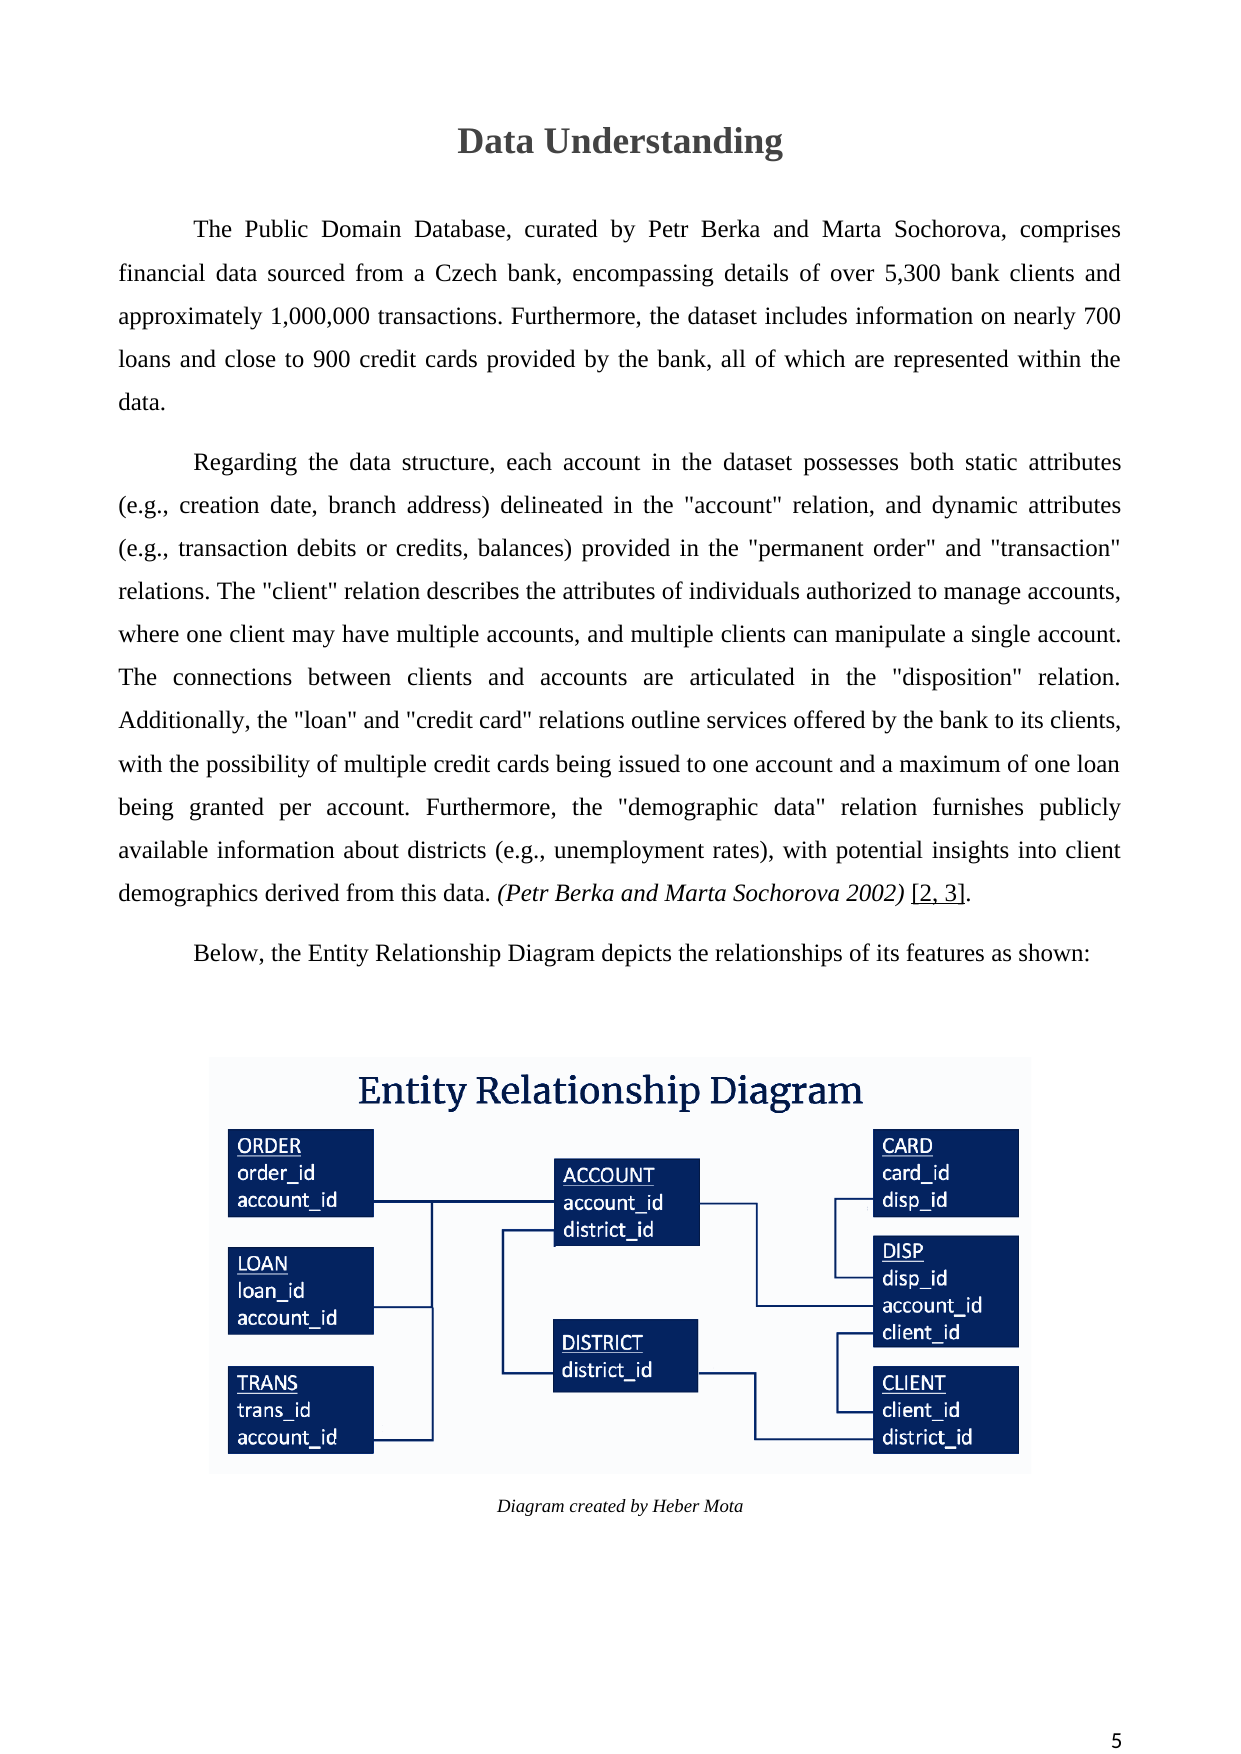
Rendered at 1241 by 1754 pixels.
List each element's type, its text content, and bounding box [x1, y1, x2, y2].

text Regarding the data structure, each account in the dataset possesses both static attributes (e.g., creation date, branch address) delineated in the "account" relation, and dynamic attributes (e.g., transaction debits or credits, balances) provided in the "permanent order" and "transaction" relations. The "client" relation describes the attributes of individuals authorized to manage accounts, where one client may have multiple accounts, and multiple clients can manipulate a single account. The connections between clients and accounts are articulated in the "disposition" relation. Additionally, the "loan" and "credit card" relations outline services offered by the bank to its clients, with the possibility of multiple credit cards being issued to one account and a maximum of one loan being granted per account. Furthermore, the "demographic data" relation furnishes publicly available information about districts (e.g., unemployment rates), with potential insights into client demographics derived from this data. (Petr Berka and Marta Sochorova 2002) [2, 3]. [118, 447, 1122, 907]
text The Public Domain Database, curated by Petr Berka and Marta Sochorova, comprises financial data sourced from a Czech bank, encompassing details of over 5,300 bank clients and approximately 1,000,000 transactions. Furthermore, the dataset includes information on nearly 700 loans and close to 900 credit cards provided by the bank, all of which are represented within the data. [118, 214, 1122, 416]
picture [208, 1057, 1032, 1474]
text Diagram created by Heber Mota [118, 1494, 1122, 1516]
subtitle Data Understanding [118, 118, 1122, 161]
text Below, the Entity Relationship Diagram depicts the relationships of its features as shown: [118, 938, 1122, 967]
